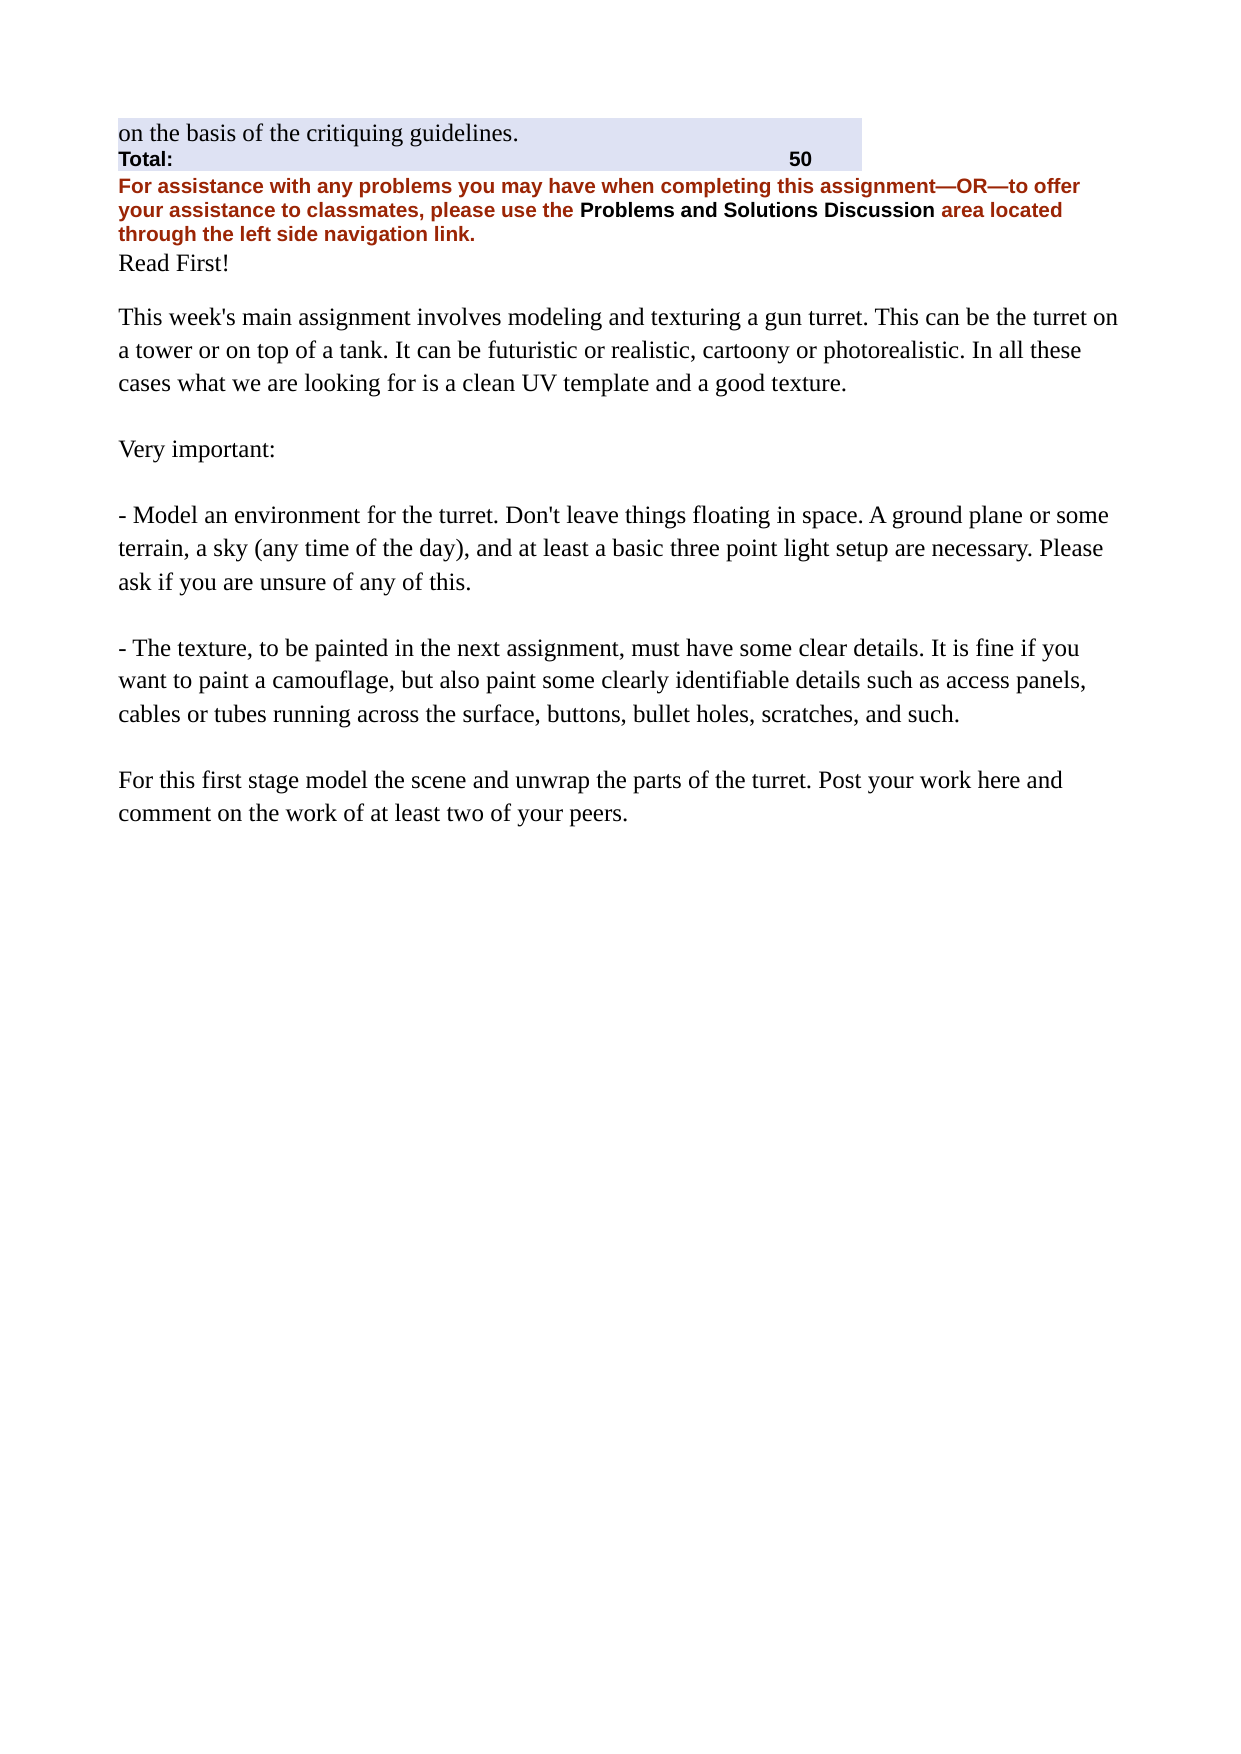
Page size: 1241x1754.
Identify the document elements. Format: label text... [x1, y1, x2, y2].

text Read First! [118, 248, 1122, 277]
text For assistance with any problems you may have when completing this assignment—OR—to offer your assistance to classmates, please use the Problems and Solutions Discussion area located through the left side navigation link. [118, 174, 1122, 246]
table_cell [739, 118, 862, 147]
text This week's main assignment involves modeling and texturing a gun turret. This can be the turret on a tower or on top of a tank. It can be futuristic or realistic, cartoony or photorealistic. In all these cases what we are looking for is a clean UV template and a good texture. Very important: - Model an environment for the turret. Don't leave things floating in space. A ground plane or some terrain, a sky (any time of the day), and at least a basic three point light setup are necessary. Please ask if you are unsure of any of this. - The texture, to be painted in the next assignment, must have some clear details. It is fine if you want to paint a camouflage, but also paint some clearly identifiable details such as access panels, cables or tubes running across the surface, buttons, bullet holes, scratches, and such. For this first stage model the scene and unwrap the parts of the turret. Post your work here and comment on the work of at least two of your peers. [118, 302, 1122, 826]
table_cell 50 [739, 147, 862, 171]
table_cell Total: [118, 147, 739, 171]
table_cell on the basis of the critiquing guidelines. [118, 118, 739, 147]
